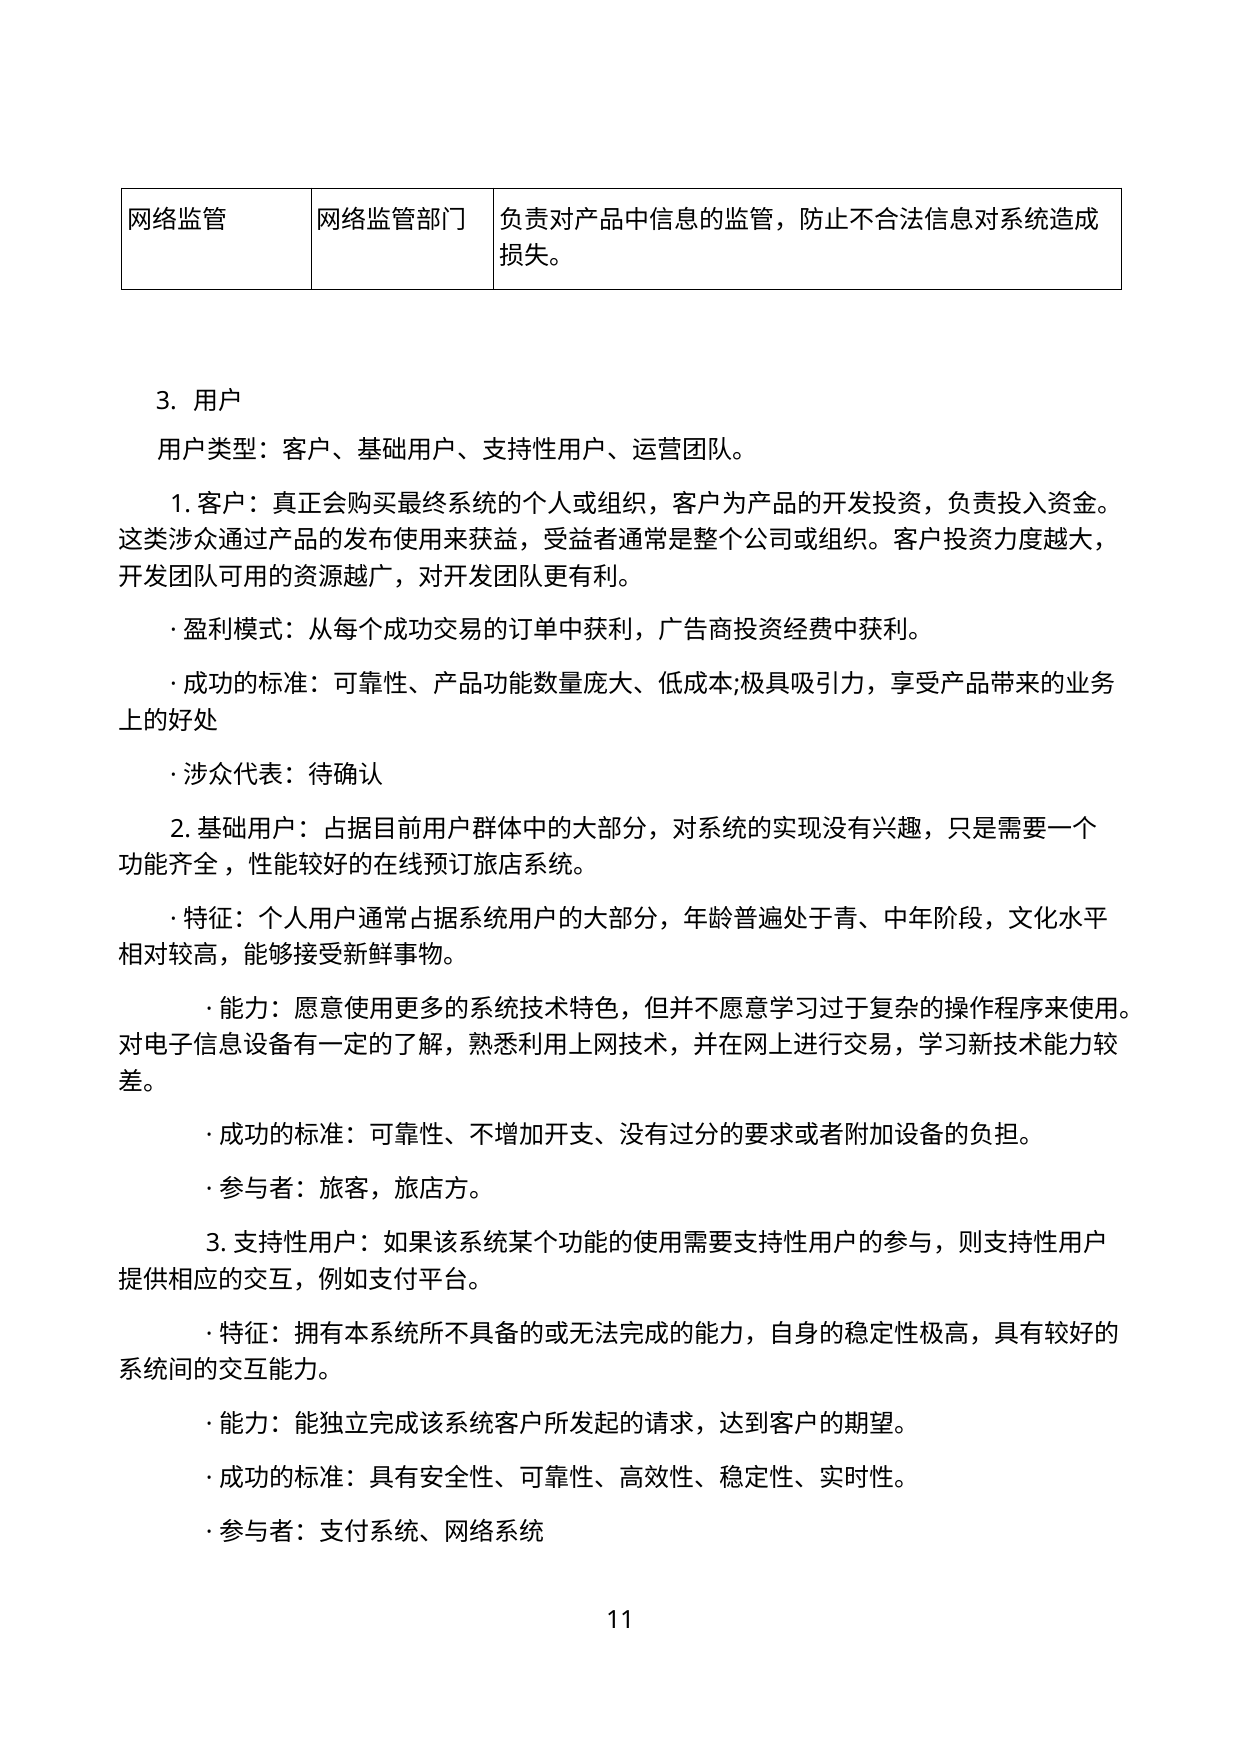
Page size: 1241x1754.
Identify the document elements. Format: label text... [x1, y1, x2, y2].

text · 参与者：旅客，旅店方。 [118, 1169, 1122, 1205]
table_cell 网络监管 [122, 189, 311, 289]
text · 能力：愿意使用更多的系统技术特色，但并不愿意学习过于复杂的操作程序来使用。对电子信息设备有一定的了解，熟悉利用上网技术，并在网上进行交易，学习新技术能力较差。 [118, 988, 1122, 1097]
text · 成功的标准：可靠性、不增加开支、没有过分的要求或者附加设备的负担。 [118, 1115, 1122, 1151]
list 用户 [156, 380, 1122, 416]
text · 能力：能独立完成该系统客户所发起的请求，达到客户的期望。 [118, 1403, 1122, 1439]
text 用户类型：客户、基础用户、支持性用户、运营团队。 [118, 429, 1122, 466]
text 2. 基础用户：占据目前用户群体中的大部分，对系统的实现没有兴趣，只是需要一个功能齐全 ，性能较好的在线预订旅店系统。 [118, 808, 1122, 881]
text · 涉众代表：待确认 [118, 754, 1122, 790]
text 1. 客户：真正会购买最终系统的个人或组织，客户为产品的开发投资，负责投入资金。这类涉众通过产品的发布使用来获益，受益者通常是整个公司或组织。客户投资力度越大，开发团队可用的资源越广，对开发团队更有利。 [118, 483, 1122, 592]
text 3. 支持性用户：如果该系统某个功能的使用需要支持性用户的参与，则支持性用户提供相应的交互，例如支付平台。 [118, 1223, 1122, 1295]
table_cell 网络监管部门 [312, 189, 493, 289]
text · 成功的标准：具有安全性、可靠性、高效性、稳定性、实时性。 [118, 1457, 1122, 1493]
text · 参与者：支付系统、网络系统 [118, 1511, 1122, 1547]
text · 特征：个人用户通常占据系统用户的大部分，年龄普遍处于青、中年阶段，文化水平相对较高，能够接受新鲜事物。 [118, 898, 1122, 971]
text · 成功的标准：可靠性、产品功能数量庞大、低成本;极具吸引力，享受产品带来的业务上的好处 [118, 664, 1122, 736]
table_cell 负责对产品中信息的监管，防止不合法信息对系统造成损失。 [494, 189, 1121, 289]
text · 盈利模式：从每个成功交易的订单中获利，广告商投资经费中获利。 [118, 610, 1122, 646]
text · 特征：拥有本系统所不具备的或无法完成的能力，自身的稳定性极高，具有较好的系统间的交互能力。 [118, 1313, 1122, 1386]
